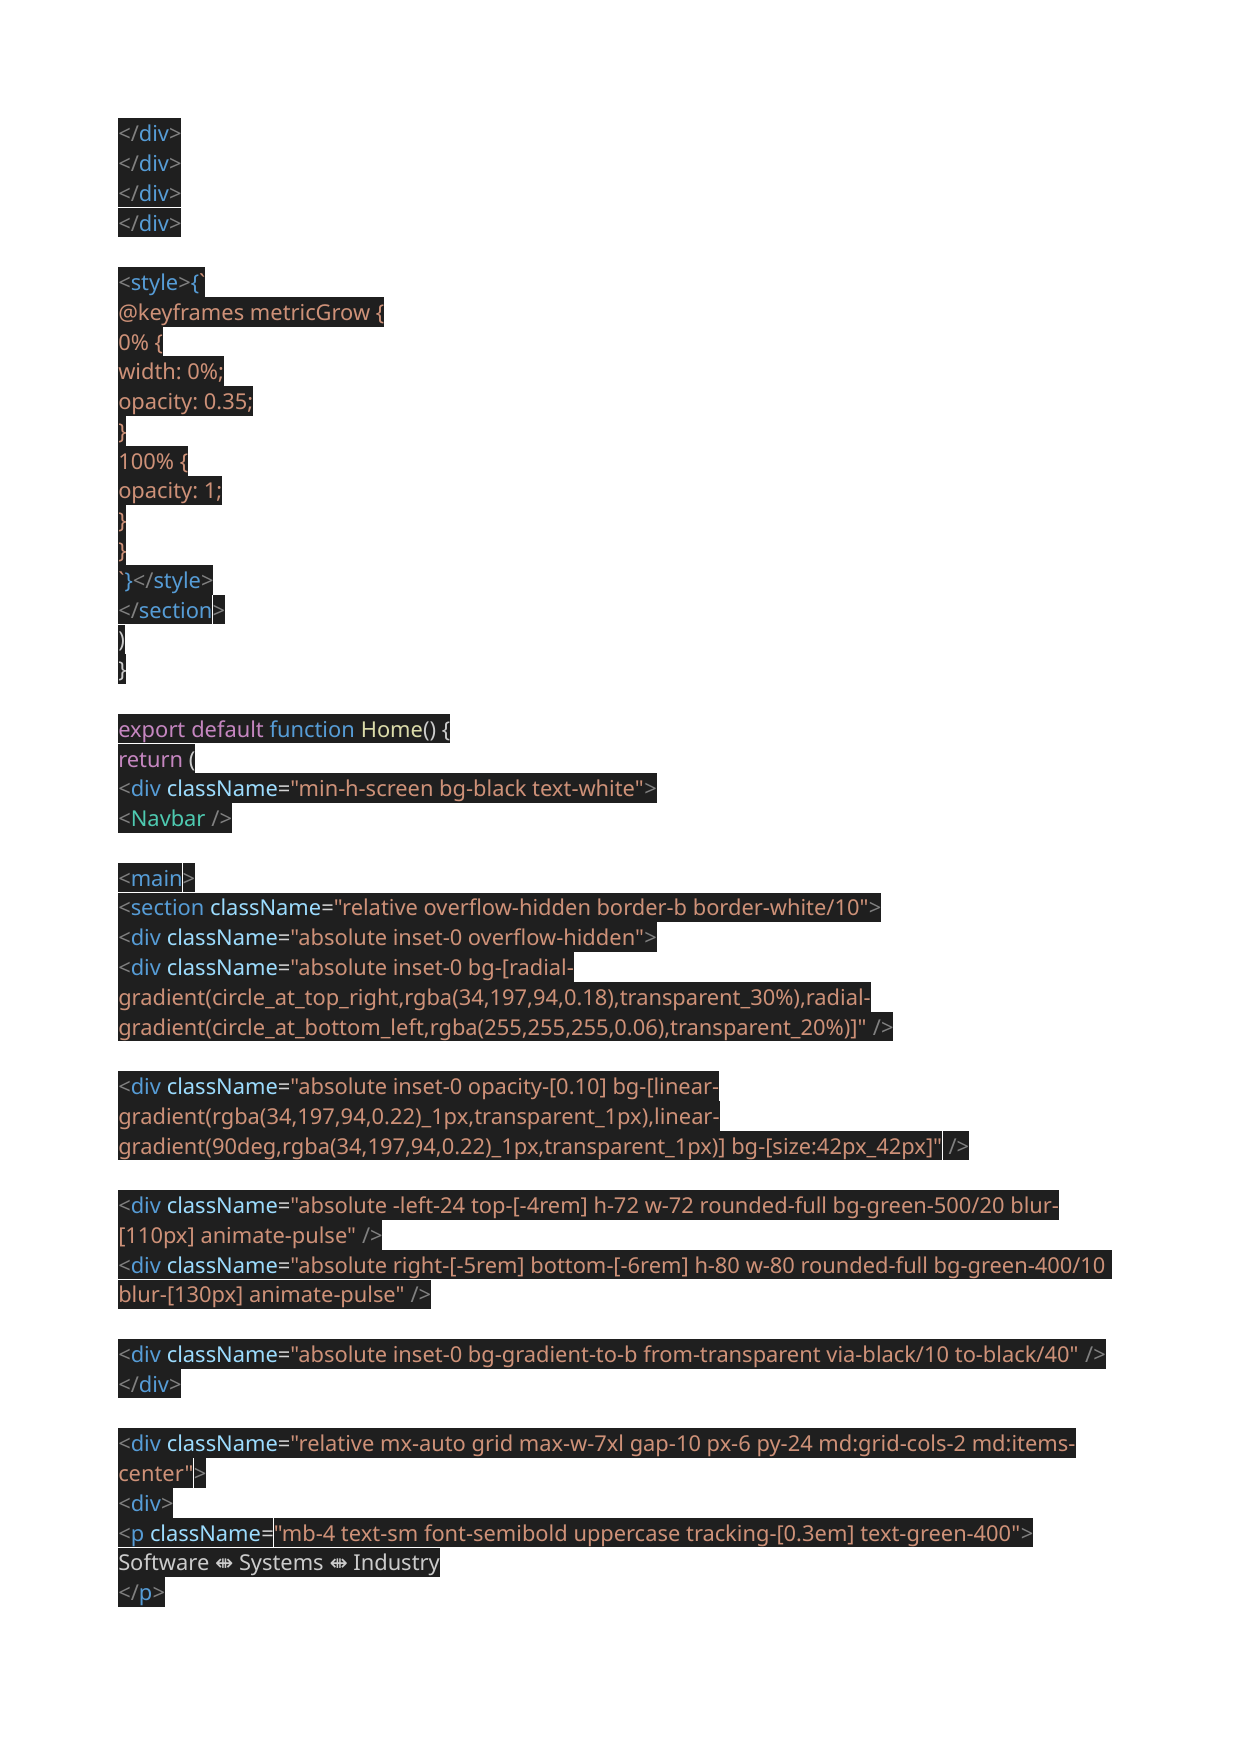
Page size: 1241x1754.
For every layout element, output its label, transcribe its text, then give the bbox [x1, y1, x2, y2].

text <div className="absolute -left-24 top-[-4rem] h-72 w-72 rounded-full bg-green-500/20 blur-[110px] animate-pulse" /> [118, 1190, 1122, 1250]
text } [118, 416, 1122, 446]
text } [118, 535, 1122, 565]
text <div> [118, 1488, 1122, 1518]
text <div className="absolute inset-0 bg-[radial-gradient(circle_at_top_right,rgba(34,197,94,0.18),transparent_30%),radial-gradient(circle_at_bottom_left,rgba(255,255,255,0.06),transparent_20%)]" /> [118, 952, 1122, 1041]
text Software ⇼ Systems ⇼ Industry [118, 1547, 1122, 1577]
text 100% { [118, 446, 1122, 476]
text <div className="absolute inset-0 opacity-[0.10] bg-[linear-gradient(rgba(34,197,94,0.22)_1px,transparent_1px),linear-gradient(90deg,rgba(34,197,94,0.22)_1px,transparent_1px)] bg-[size:42px_42px]" /> [118, 1071, 1122, 1160]
text opacity: 0.35; [118, 386, 1122, 416]
text ) [118, 624, 1122, 654]
text } [118, 654, 1122, 684]
text </div> [118, 118, 1122, 148]
text `}</style> [118, 565, 1122, 595]
text @keyframes metricGrow { [118, 297, 1122, 327]
text </p> [118, 1577, 1122, 1607]
text 0% { [118, 327, 1122, 356]
text <div className="min-h-screen bg-black text-white"> [118, 773, 1122, 803]
text <div className="absolute inset-0 overflow-hidden"> [118, 922, 1122, 952]
text <div className="relative mx-auto grid max-w-7xl gap-10 px-6 py-24 md:grid-cols-2 md:items-center"> [118, 1428, 1122, 1488]
text <section className="relative overflow-hidden border-b border-white/10"> [118, 892, 1122, 922]
text </div> [118, 207, 1122, 237]
text opacity: 1; [118, 476, 1122, 505]
text </div> [118, 1369, 1122, 1398]
text </section> [118, 595, 1122, 624]
text <div className="absolute right-[-5rem] bottom-[-6rem] h-80 w-80 rounded-full bg-green-400/10 blur-[130px] animate-pulse" /> [118, 1250, 1122, 1309]
text <style>{` [118, 267, 1122, 297]
text <div className="absolute inset-0 bg-gradient-to-b from-transparent via-black/10 to-black/40" /> [118, 1339, 1122, 1369]
text <Navbar /> [118, 803, 1122, 833]
text <p className="mb-4 text-sm font-semibold uppercase tracking-[0.3em] text-green-400"> [118, 1518, 1122, 1547]
text <main> [118, 863, 1122, 892]
text return ( [118, 743, 1122, 773]
text } [118, 505, 1122, 535]
text width: 0%; [118, 356, 1122, 386]
text </div> [118, 178, 1122, 207]
text export default function Home() { [118, 714, 1122, 743]
text </div> [118, 148, 1122, 178]
